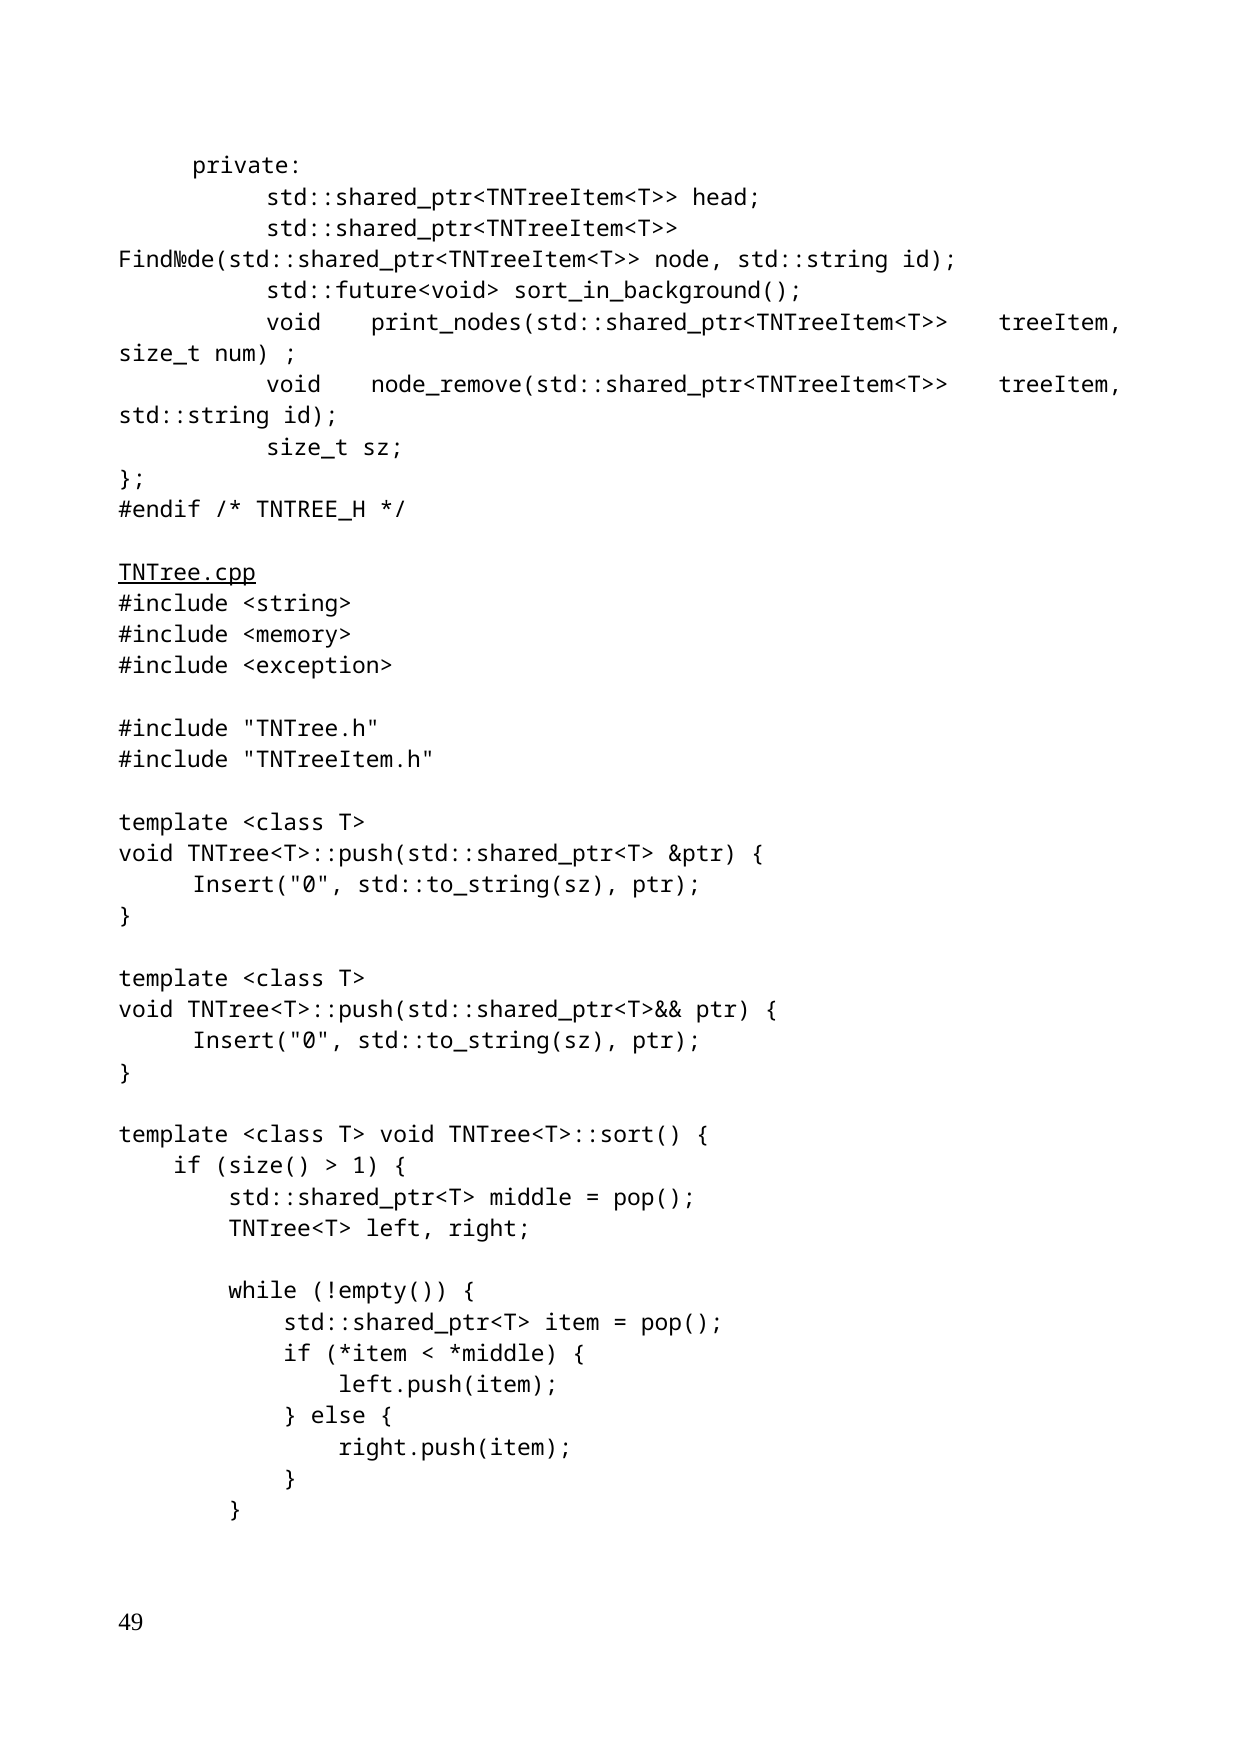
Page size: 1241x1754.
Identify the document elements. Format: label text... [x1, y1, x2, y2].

text std::shared_ptr<TNTreeItem<T>> Find№de(std::shared_ptr<TNTreeItem<T>> node, std::string id); [118, 212, 1122, 274]
text right.push(item); [118, 1431, 1122, 1462]
text size_t sz; [118, 431, 1122, 462]
text while (!empty()) { [118, 1274, 1122, 1306]
text } [118, 1493, 1122, 1524]
text }; [118, 462, 1122, 493]
text std::shared_ptr<T> middle = pop(); [118, 1181, 1122, 1212]
text #include <exception> [118, 649, 1122, 681]
text void node_remove(std::shared_ptr<TNTreeItem<T>> treeItem, std::string id); [118, 368, 1122, 431]
text Insert("0", std::to_string(sz), ptr); [118, 1024, 1122, 1056]
text } [118, 1462, 1122, 1493]
text template <class T> [118, 962, 1122, 993]
text void TNTree<T>::push(std::shared_ptr<T>&& ptr) { [118, 993, 1122, 1024]
text } [118, 899, 1122, 931]
text void print_nodes(std::shared_ptr<TNTreeItem<T>> treeItem, size_t num) ; [118, 306, 1122, 368]
text TNTree.cpp [118, 556, 1122, 587]
text #include <string> [118, 587, 1122, 618]
text if (*item < *middle) { [118, 1337, 1122, 1368]
text std::shared_ptr<T> item = pop(); [118, 1306, 1122, 1337]
text template <class T> [118, 806, 1122, 837]
text std::shared_ptr<TNTreeItem<T>> head; [118, 181, 1122, 212]
text void TNTree<T>::push(std::shared_ptr<T> &ptr) { [118, 837, 1122, 868]
text template <class T> void TNTree<T>::sort() { [118, 1118, 1122, 1149]
text #endif /* TNTREE_H */ [118, 493, 1122, 524]
text } [118, 1056, 1122, 1087]
text private: [118, 149, 1122, 181]
text Insert("0", std::to_string(sz), ptr); [118, 868, 1122, 899]
text std::future<void> sort_in_background(); [118, 274, 1122, 306]
text if (size() > 1) { [118, 1149, 1122, 1181]
text #include "TNTreeItem.h" [118, 743, 1122, 774]
text #include "TNTree.h" [118, 712, 1122, 743]
text } else { [118, 1399, 1122, 1431]
text left.push(item); [118, 1368, 1122, 1399]
text TNTree<T> left, right; [118, 1212, 1122, 1243]
text #include <memory> [118, 618, 1122, 649]
